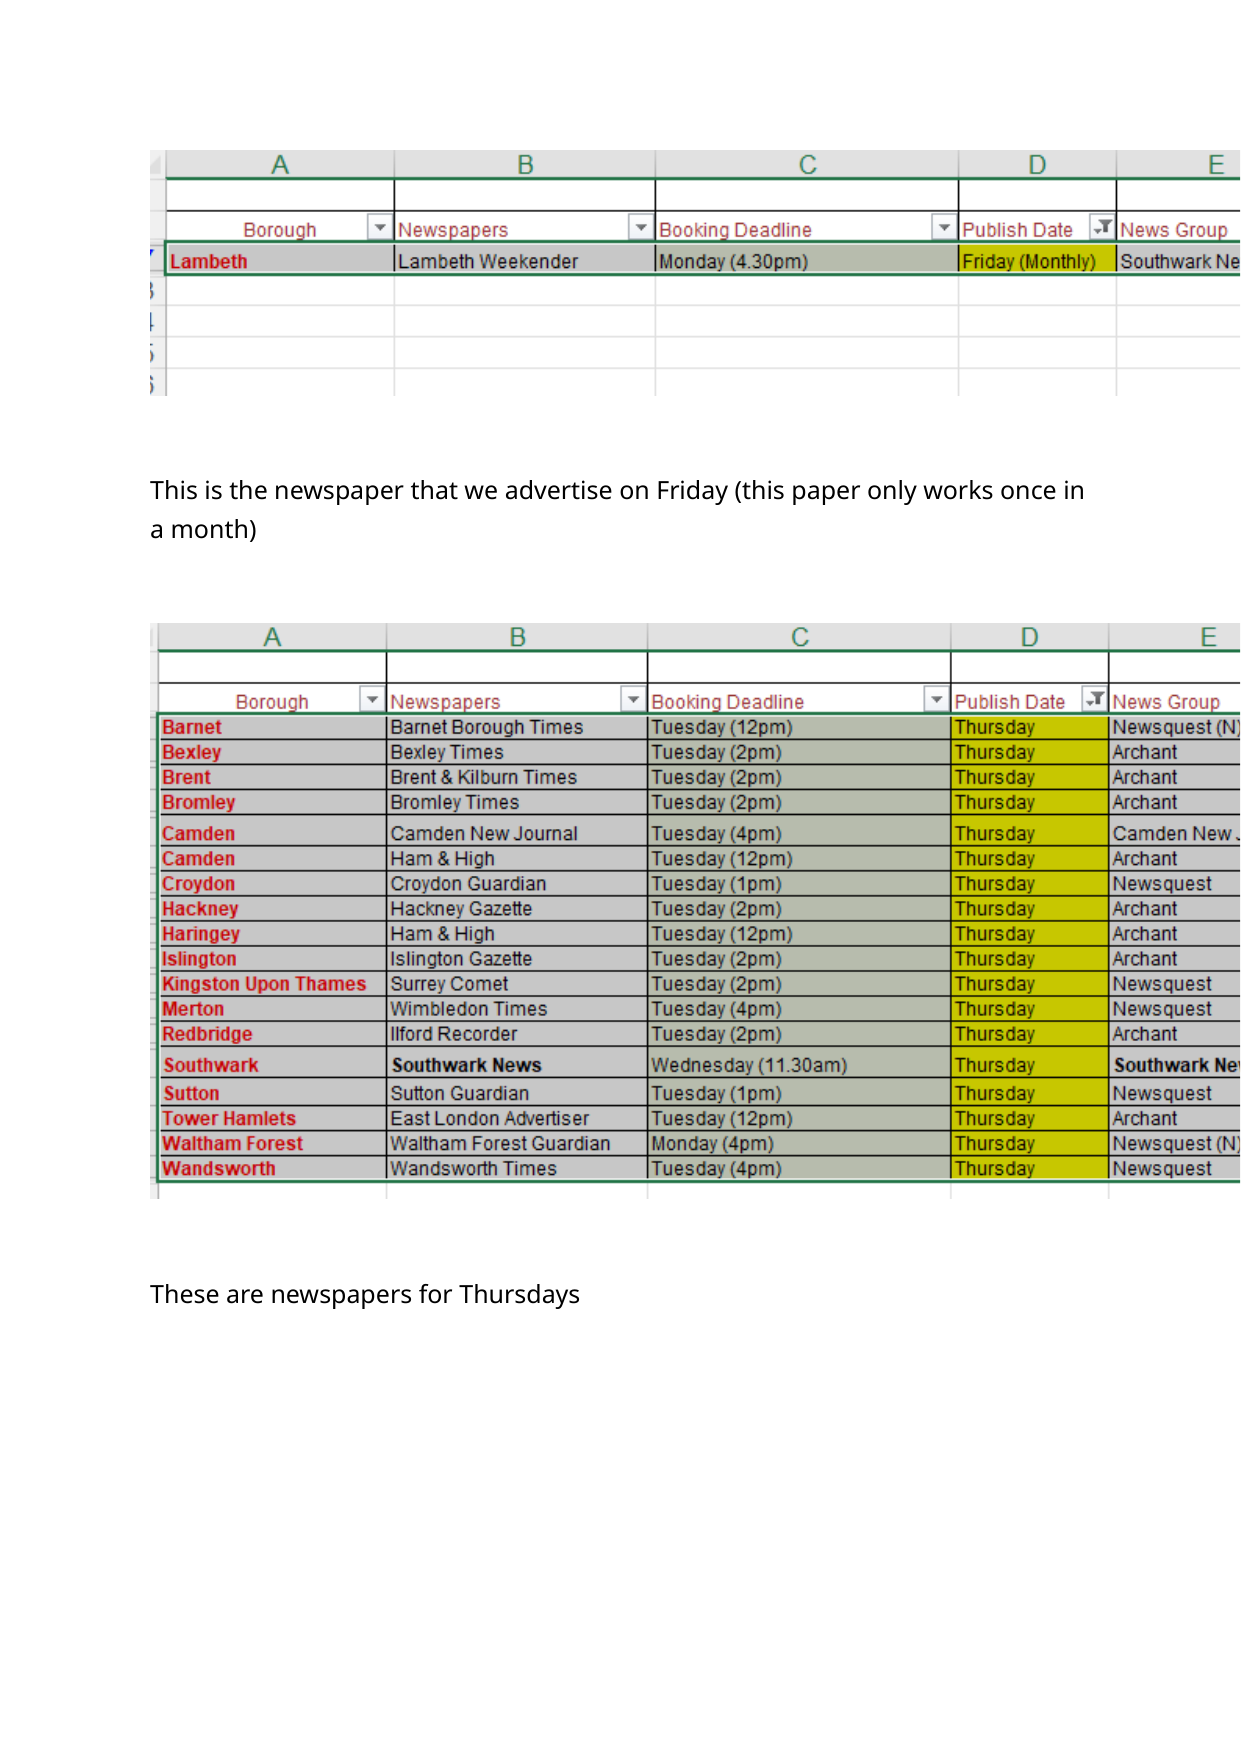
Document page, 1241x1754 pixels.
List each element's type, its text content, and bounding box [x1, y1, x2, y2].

text This is the newspaper that we advertise on Friday (this paper only works once in a month) [150, 473, 1090, 546]
text These are newspapers for Thursdays [150, 1277, 1090, 1311]
